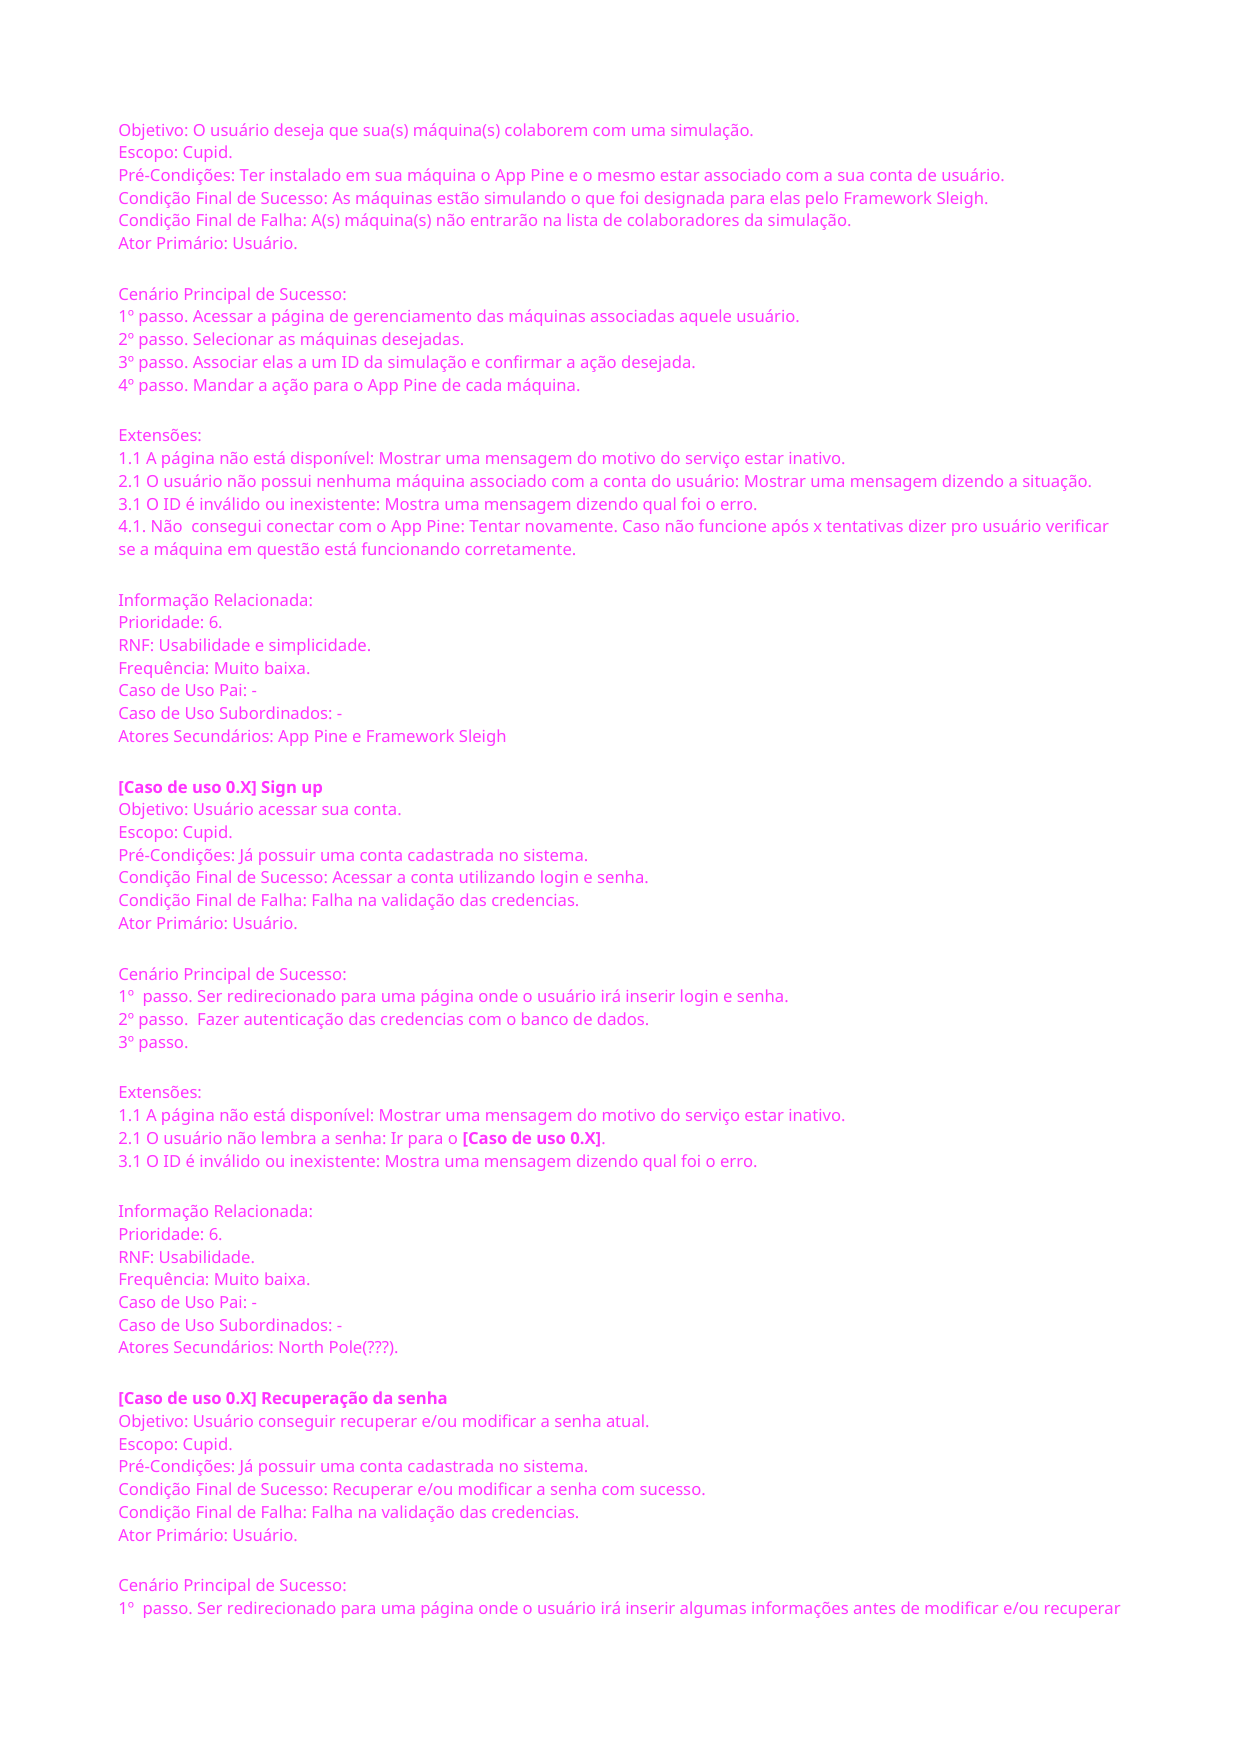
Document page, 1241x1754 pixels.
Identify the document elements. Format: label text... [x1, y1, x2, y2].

text Ator Primário: Usuário. [118, 232, 1122, 254]
text 3º passo. Associar elas a um ID da simulação e confirmar a ação desejada. [118, 351, 1122, 373]
text Prioridade: 6. [118, 1223, 1122, 1245]
text Extensões: [118, 424, 1122, 447]
text 1º passo. Ser redirecionado para uma página onde o usuário irá inserir login e senha. [118, 985, 1122, 1008]
text Condição Final de Sucesso: As máquinas estão simulando o que foi designada para elas pelo Framework Sleigh. [118, 186, 1122, 209]
text 2º passo. Selecionar as máquinas desejadas. [118, 328, 1122, 351]
text 1º passo. Acessar a página de gerenciamento das máquinas associadas aquele usuário. [118, 305, 1122, 328]
text Ator Primário: Usuário. [118, 911, 1122, 934]
text Escopo: Cupid. [118, 141, 1122, 163]
text Condição Final de Sucesso: Acessar a conta utilizando login e senha. [118, 866, 1122, 889]
text Condição Final de Sucesso: Recuperar e/ou modificar a senha com sucesso. [118, 1478, 1122, 1500]
text Caso de Uso Pai: - [118, 1291, 1122, 1313]
text [Caso de uso 0.X] Sign up [118, 775, 1122, 798]
text 2.1 O usuário não lembra a senha: Ir para o [Caso de uso 0.X]. [118, 1126, 1122, 1149]
text [Caso de uso 0.X] Recuperação da senha [118, 1387, 1122, 1409]
text Objetivo: Usuário acessar sua conta. [118, 798, 1122, 821]
text Condição Final de Falha: A(s) máquina(s) não entrarão na lista de colaboradores da simulação. [118, 209, 1122, 232]
text Frequência: Muito baixa. [118, 1268, 1122, 1291]
text Atores Secundários: North Pole(???). [118, 1336, 1122, 1359]
text 4.1. Não consegui conectar com o App Pine: Tentar novamente. Caso não funcione após x tentativas dizer pro usuário verificar se a máquina em questão está funcionando corretamente. [118, 515, 1122, 560]
text Extensões: [118, 1081, 1122, 1104]
text 3.1 O ID é inválido ou inexistente: Mostra uma mensagem dizendo qual foi o erro. [118, 1149, 1122, 1172]
text Atores Secundários: App Pine e Framework Sleigh [118, 724, 1122, 747]
text RNF: Usabilidade. [118, 1245, 1122, 1268]
text 3º passo. [118, 1030, 1122, 1053]
text Caso de Uso Subordinados: - [118, 702, 1122, 724]
text Pré-Condições: Ter instalado em sua máquina o App Pine e o mesmo estar associado com a sua conta de usuário. [118, 163, 1122, 186]
text Caso de Uso Pai: - [118, 679, 1122, 702]
text Prioridade: 6. [118, 611, 1122, 634]
text Condição Final de Falha: Falha na validação das credencias. [118, 889, 1122, 911]
text Frequência: Muito baixa. [118, 656, 1122, 679]
text 2.1 O usuário não possui nenhuma máquina associado com a conta do usuário: Mostrar uma mensagem dizendo a situação. [118, 469, 1122, 492]
text 2º passo. Fazer autenticação das credencias com o banco de dados. [118, 1008, 1122, 1030]
text RNF: Usabilidade e simplicidade. [118, 634, 1122, 656]
text Cenário Principal de Sucesso: [118, 1574, 1122, 1597]
text 4º passo. Mandar a ação para o App Pine de cada máquina. [118, 373, 1122, 396]
text 3.1 O ID é inválido ou inexistente: Mostra uma mensagem dizendo qual foi o erro. [118, 492, 1122, 515]
text 1.1 A página não está disponível: Mostrar uma mensagem do motivo do serviço estar inativo. [118, 447, 1122, 469]
text 1.1 A página não está disponível: Mostrar uma mensagem do motivo do serviço estar inativo. [118, 1104, 1122, 1126]
text Objetivo: O usuário deseja que sua(s) máquina(s) colaborem com uma simulação. [118, 118, 1122, 141]
text Escopo: Cupid. [118, 1432, 1122, 1455]
text Informação Relacionada: [118, 1200, 1122, 1223]
text Cenário Principal de Sucesso: [118, 282, 1122, 305]
text Cenário Principal de Sucesso: [118, 962, 1122, 985]
text Objetivo: Usuário conseguir recuperar e/ou modificar a senha atual. [118, 1409, 1122, 1432]
text Pré-Condições: Já possuir uma conta cadastrada no sistema. [118, 843, 1122, 866]
text Escopo: Cupid. [118, 821, 1122, 843]
text Caso de Uso Subordinados: - [118, 1313, 1122, 1336]
text Condição Final de Falha: Falha na validação das credencias. [118, 1500, 1122, 1523]
text Pré-Condições: Já possuir uma conta cadastrada no sistema. [118, 1455, 1122, 1478]
text Informação Relacionada: [118, 588, 1122, 611]
text Ator Primário: Usuário. [118, 1523, 1122, 1546]
text 1º passo. Ser redirecionado para uma página onde o usuário irá inserir algumas informações antes de modificar e/ou recuperar [118, 1597, 1122, 1619]
